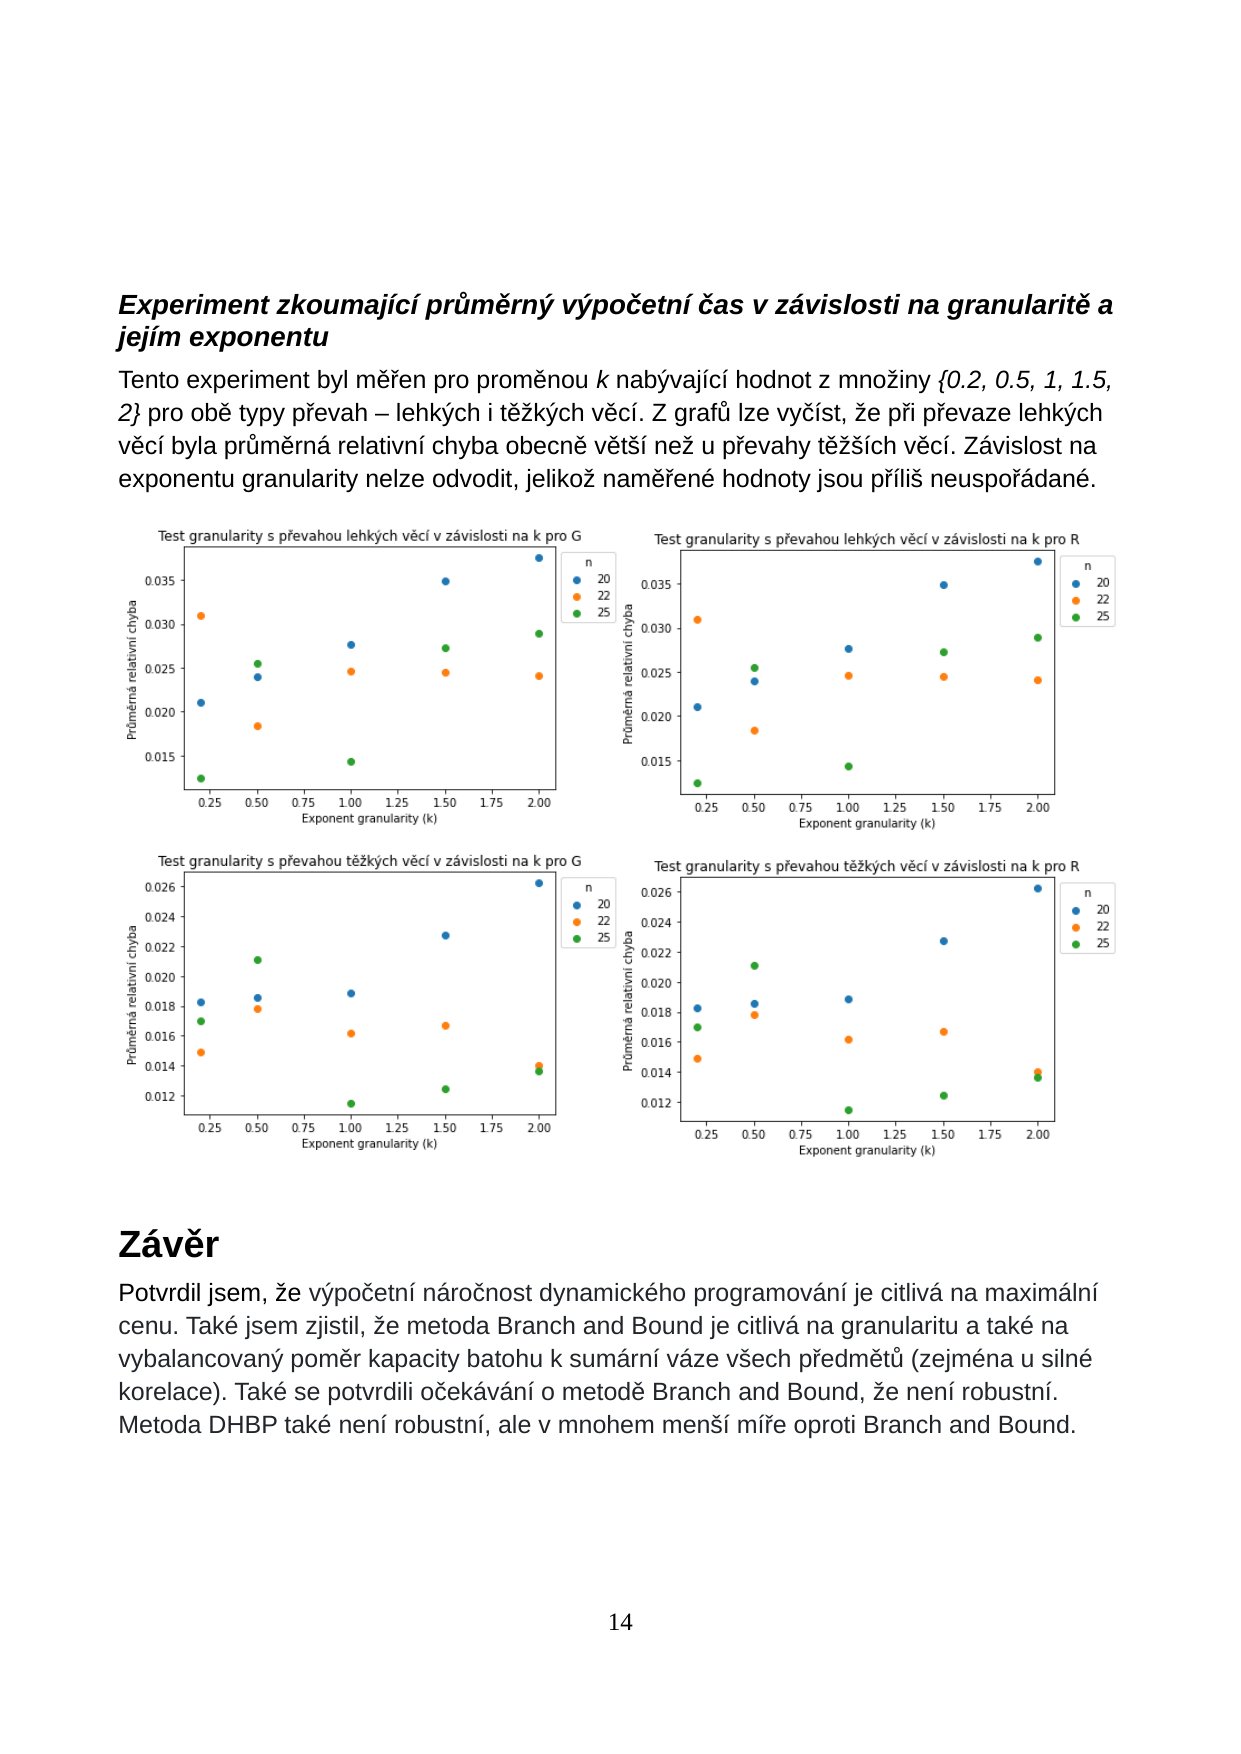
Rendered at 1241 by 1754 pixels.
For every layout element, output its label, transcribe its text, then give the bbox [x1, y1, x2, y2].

subtitle Experiment zkoumající průměrný výpočetní čas v závislosti na granularitě a jejím exponentu [118, 289, 1122, 352]
subtitle Závěr [118, 1222, 1122, 1265]
text Potvrdil jsem, že výpočetní náročnost dynamického programování je citlivá na maximální cenu. Také jsem zjistil, že metoda Branch and Bound je citlivá na granularitu a také na vybalancovaný poměr kapacity batohu k sumární váze všech předmětů (zejména u silné korelace). Také se potvrdili očekávání o metodě Branch and Bound, že není robustní. Metoda DHBP také není robustní, ale v mnohem menší míře oproti Branch and Bound. [118, 1278, 1122, 1439]
text Tento experiment byl měřen pro proměnou k nabývající hodnot z množiny {0.2, 0.5, 1, 1.5, 2} pro obě typy převah – lehkých i těžkých věcí. Z grafů lze vyčíst, že při převaze lehkých věcí byla průměrná relativní chyba obecně větší než u převahy těžších věcí. Závislost na exponentu granularity nelze odvodit, jelikož naměřené hodnoty jsou příliš neuspořádané. [118, 365, 1122, 493]
picture [126, 523, 1118, 1159]
